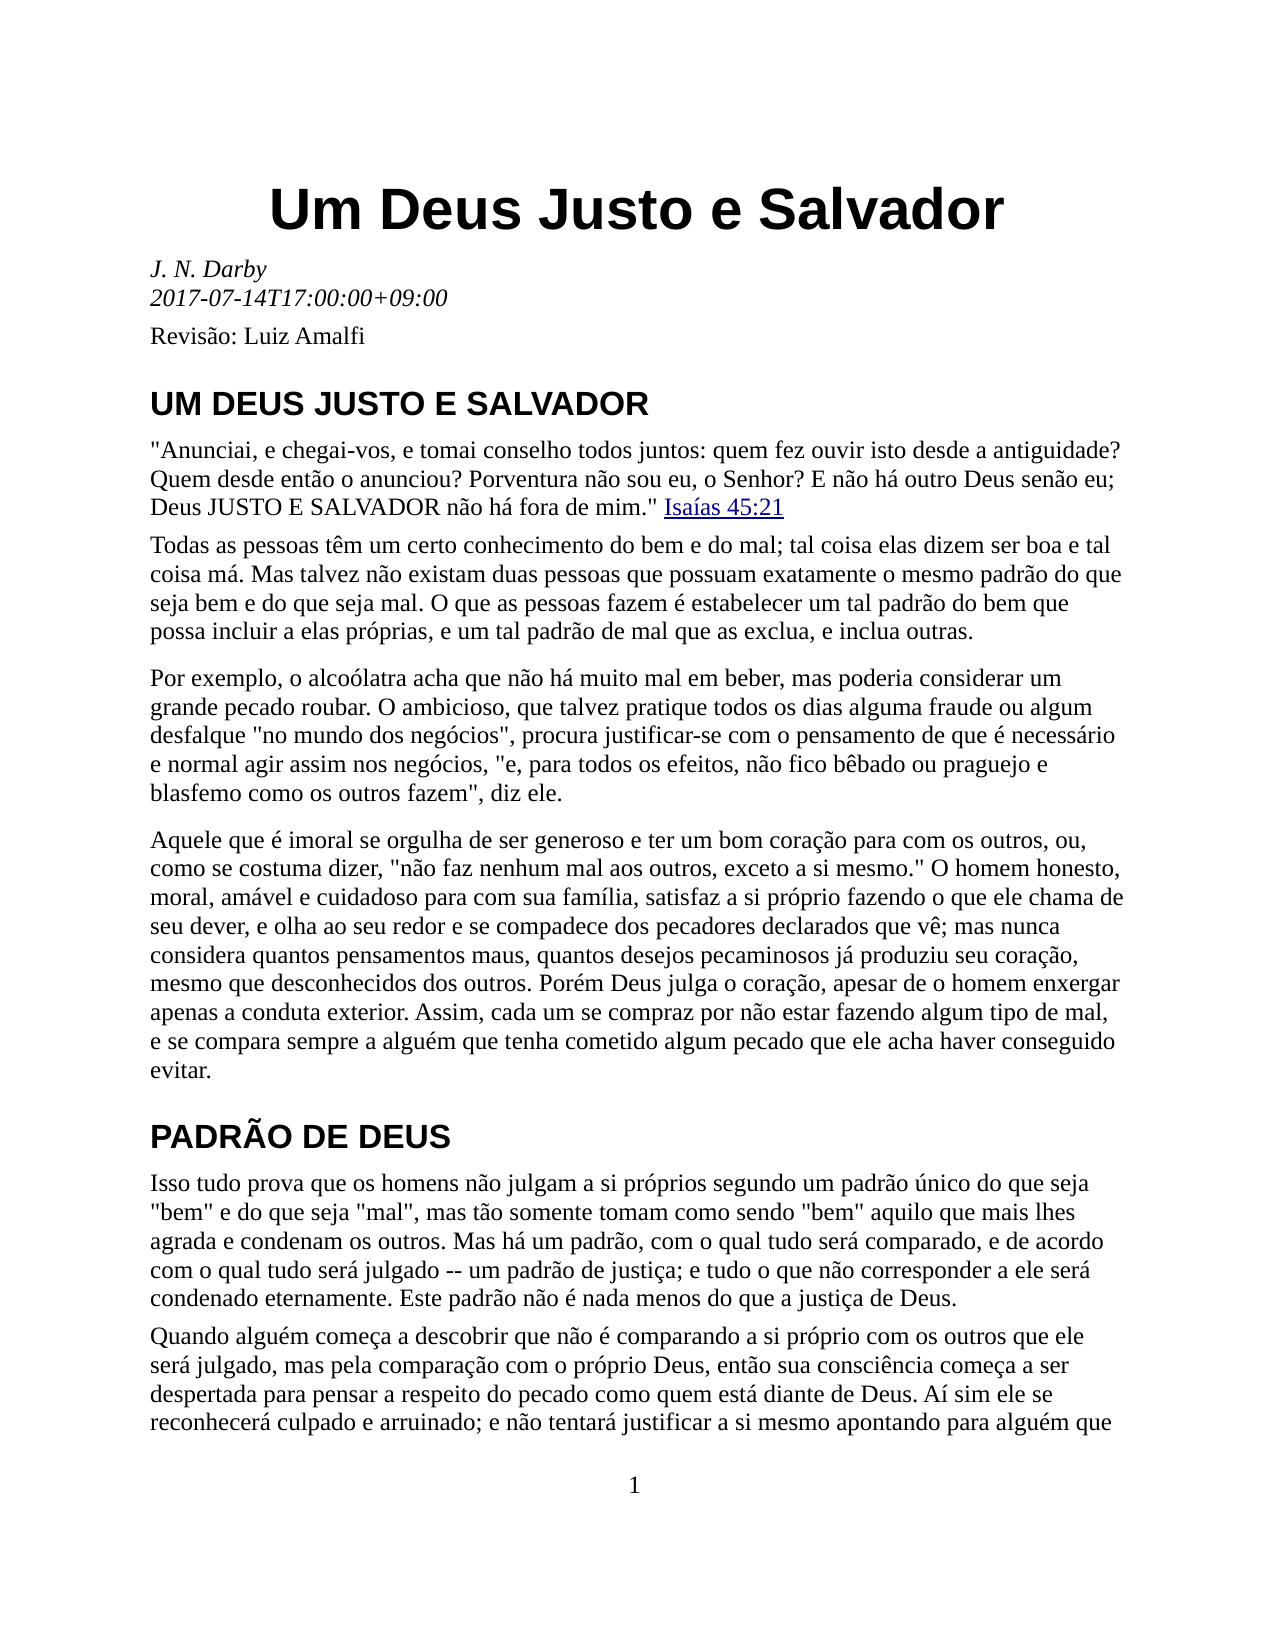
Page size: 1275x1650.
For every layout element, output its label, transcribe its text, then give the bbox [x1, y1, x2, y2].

title Um Deus Justo e Salvador [150, 175, 1125, 242]
text Quando alguém começa a descobrir que não é comparando a si próprio com os outros que ele será julgado, mas pela comparação com o próprio Deus, então sua consciência começa a ser despertada para pensar a respeito do pecado como quem está diante de Deus. Aí sim ele se reconhecerá culpado e arruinado; e não tentará justificar a si mesmo apontando para alguém que [150, 1321, 1125, 1436]
text Por exemplo, o alcoólatra acha que não há muito mal em beber, mas poderia considerar um grande pecado roubar. O ambicioso, que talvez pratique todos os dias alguma fraude ou algum desfalque "no mundo dos negócios", procura justificar-se com o pensamento de que é necessário e normal agir assim nos negócios, "e, para todos os efeitos, não fico bêbado ou praguejo e blasfemo como os outros fazem", diz ele. [150, 663, 1125, 807]
text 2017-07-14T17:00:00+09:00 [150, 283, 1125, 312]
text Isso tudo prova que os homens não julgam a si próprios segundo um padrão único do que seja "bem" e do que seja "mal", mas tão somente tomam como sendo "bem" aquilo que mais lhes agrada e condenam os outros. Mas há um padrão, com o qual tudo será comparado, e de acordo com o qual tudo será julgado -- um padrão de justiça; e tudo o que não corresponder a ele será condenado eternamente. Este padrão não é nada menos do que a justiça de Deus. [150, 1168, 1125, 1312]
subtitle UM DEUS JUSTO E SALVADOR [150, 384, 1125, 422]
text Revisão: Luiz Amalfi [150, 321, 1125, 350]
text Aquele que é imoral se orgulha de ser generoso e ter um bom coração para com os outros, ou, como se costuma dizer, "não faz nenhum mal aos outros, exceto a si mesmo." O homem honesto, moral, amável e cuidadoso para com sua família, satisfaz a si próprio fazendo o que ele chama de seu dever, e olha ao seu redor e se compadece dos pecadores declarados que vê; mas nunca considera quantos pensamentos maus, quantos desejos pecaminosos já produziu seu coração, mesmo que desconhecidos dos outros. Porém Deus julga o coração, apesar de o homem enxergar apenas a conduta exterior. Assim, cada um se compraz por não estar fazendo algum tipo de mal, e se compara sempre a alguém que tenha cometido algum pecado que ele acha haver conseguido evitar. [150, 825, 1125, 1083]
text J. N. Darby [150, 254, 1125, 283]
subtitle PADRÃO DE DEUS [150, 1117, 1125, 1156]
text Todas as pessoas têm um certo conhecimento do bem e do mal; tal coisa elas dizem ser boa e tal coisa má. Mas talvez não existam duas pessoas que possuam exatamente o mesmo padrão do que seja bem e do que seja mal. O que as pessoas fazem é estabelecer um tal padrão do bem que possa incluir a elas próprias, e um tal padrão de mal que as exclua, e inclua outras. [150, 530, 1125, 645]
text "Anunciai, e chegai-vos, e tomai conselho todos juntos: quem fez ouvir isto desde a antiguidade? Quem desde então o anunciou? Porventura não sou eu, o Senhor? E não há outro Deus senão eu; Deus JUSTO E SALVADOR não há fora de mim." Isaías 45:21 [150, 435, 1125, 521]
